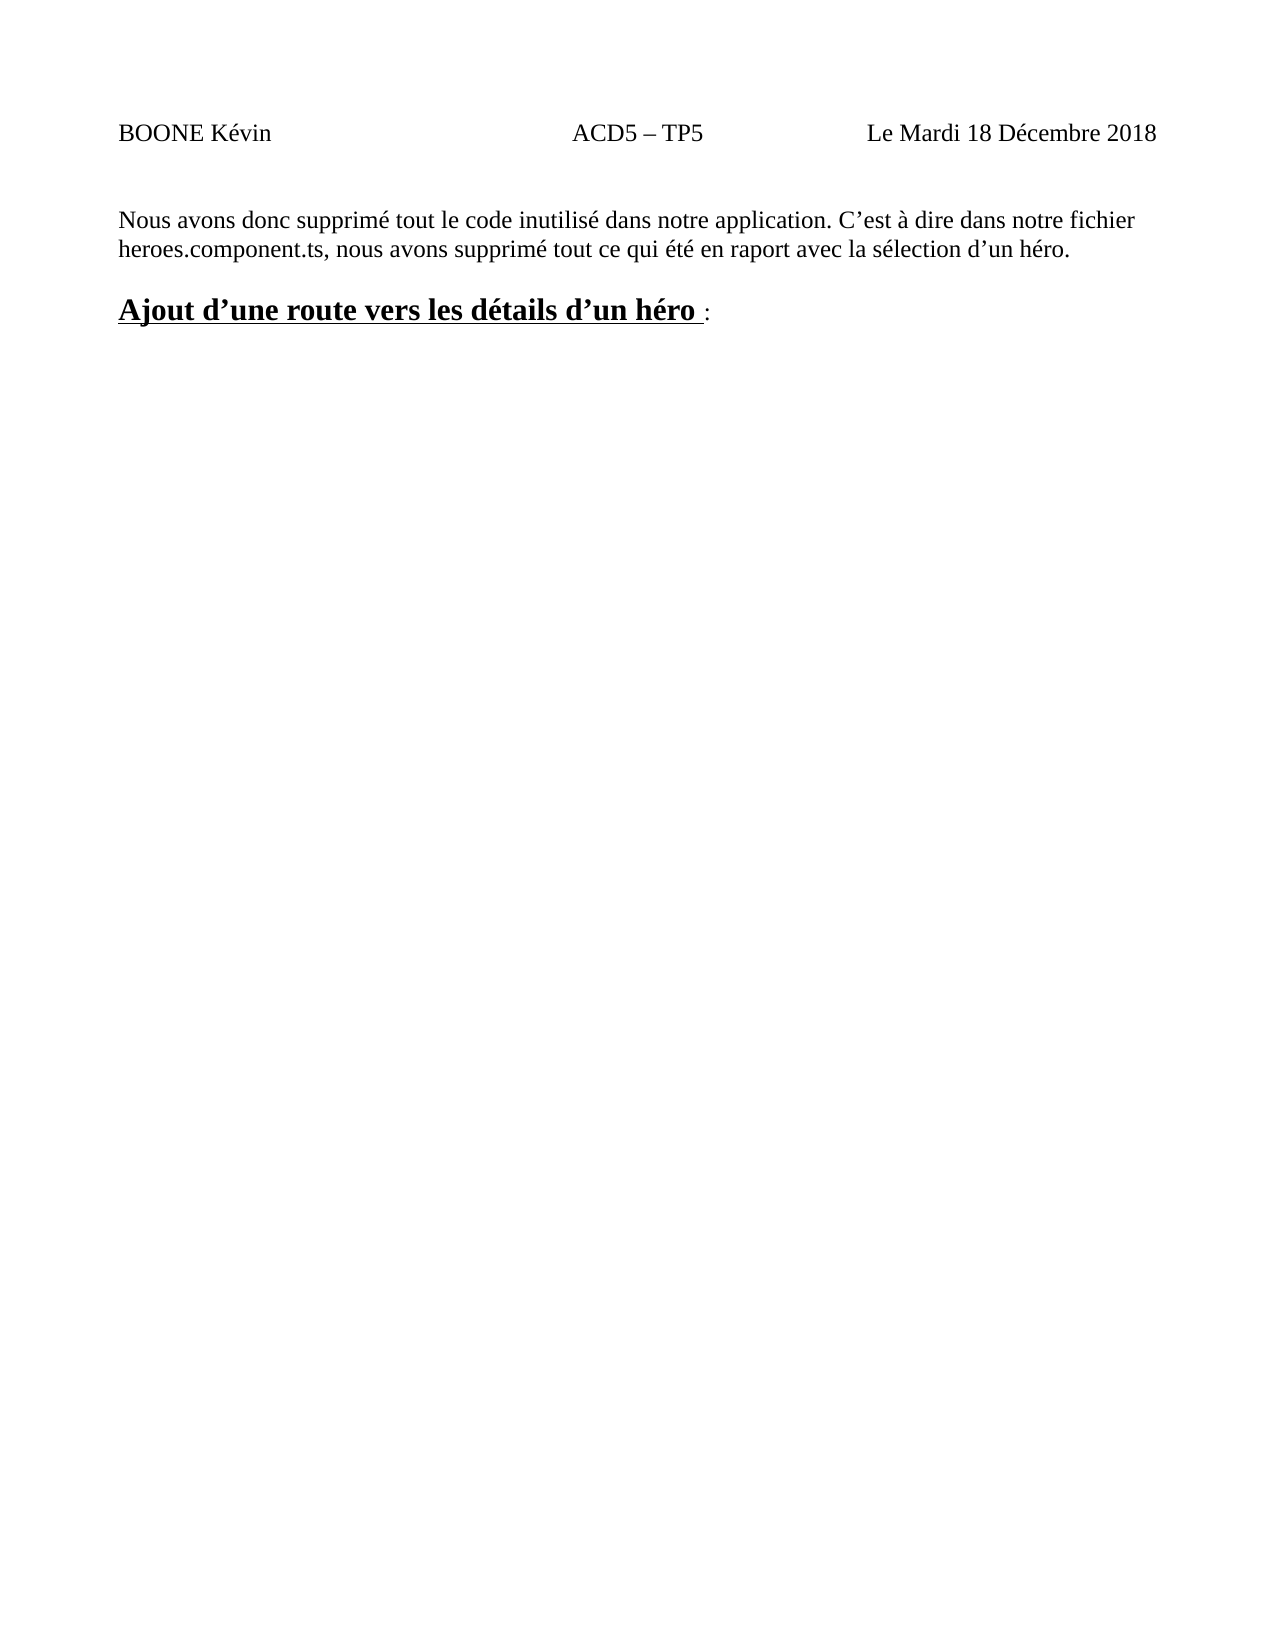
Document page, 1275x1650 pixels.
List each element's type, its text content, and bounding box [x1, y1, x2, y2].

text Ajout d’une route vers les détails d’un héro : [118, 291, 1157, 327]
text Nous avons donc supprimé tout le code inutilisé dans notre application. C’est à dire dans notre fichier heroes.component.ts, nous avons supprimé tout ce qui été en raport avec la sélection d’un héro. [118, 205, 1157, 263]
